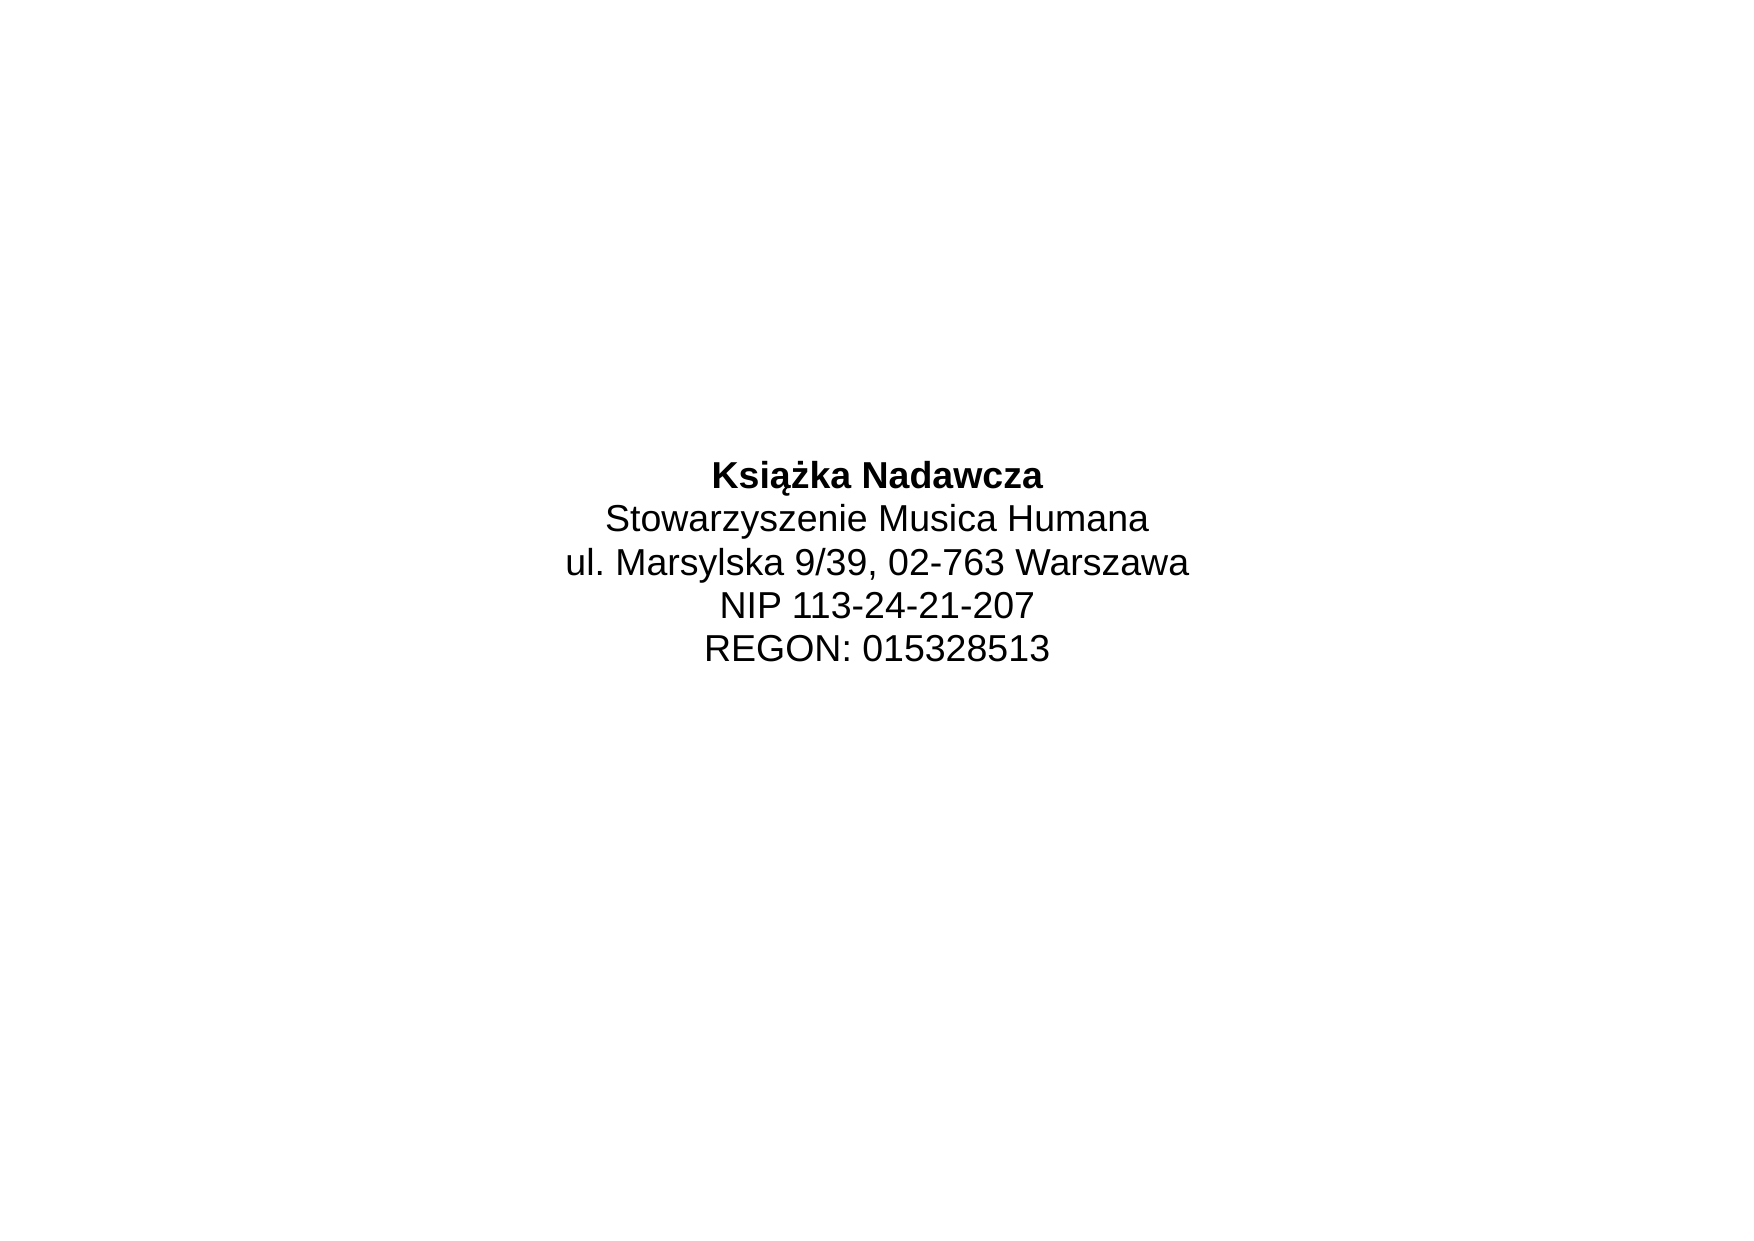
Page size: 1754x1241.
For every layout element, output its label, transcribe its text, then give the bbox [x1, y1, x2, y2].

text ul. Marsylska 9/39, 02-763 Warszawa [118, 540, 1636, 583]
text REGON: 015328513 [118, 626, 1636, 669]
text NIP 113-24-21-207 [118, 583, 1636, 626]
text Stowarzyszenie Musica Humana [118, 497, 1636, 540]
text Książka Nadawcza [118, 453, 1636, 497]
